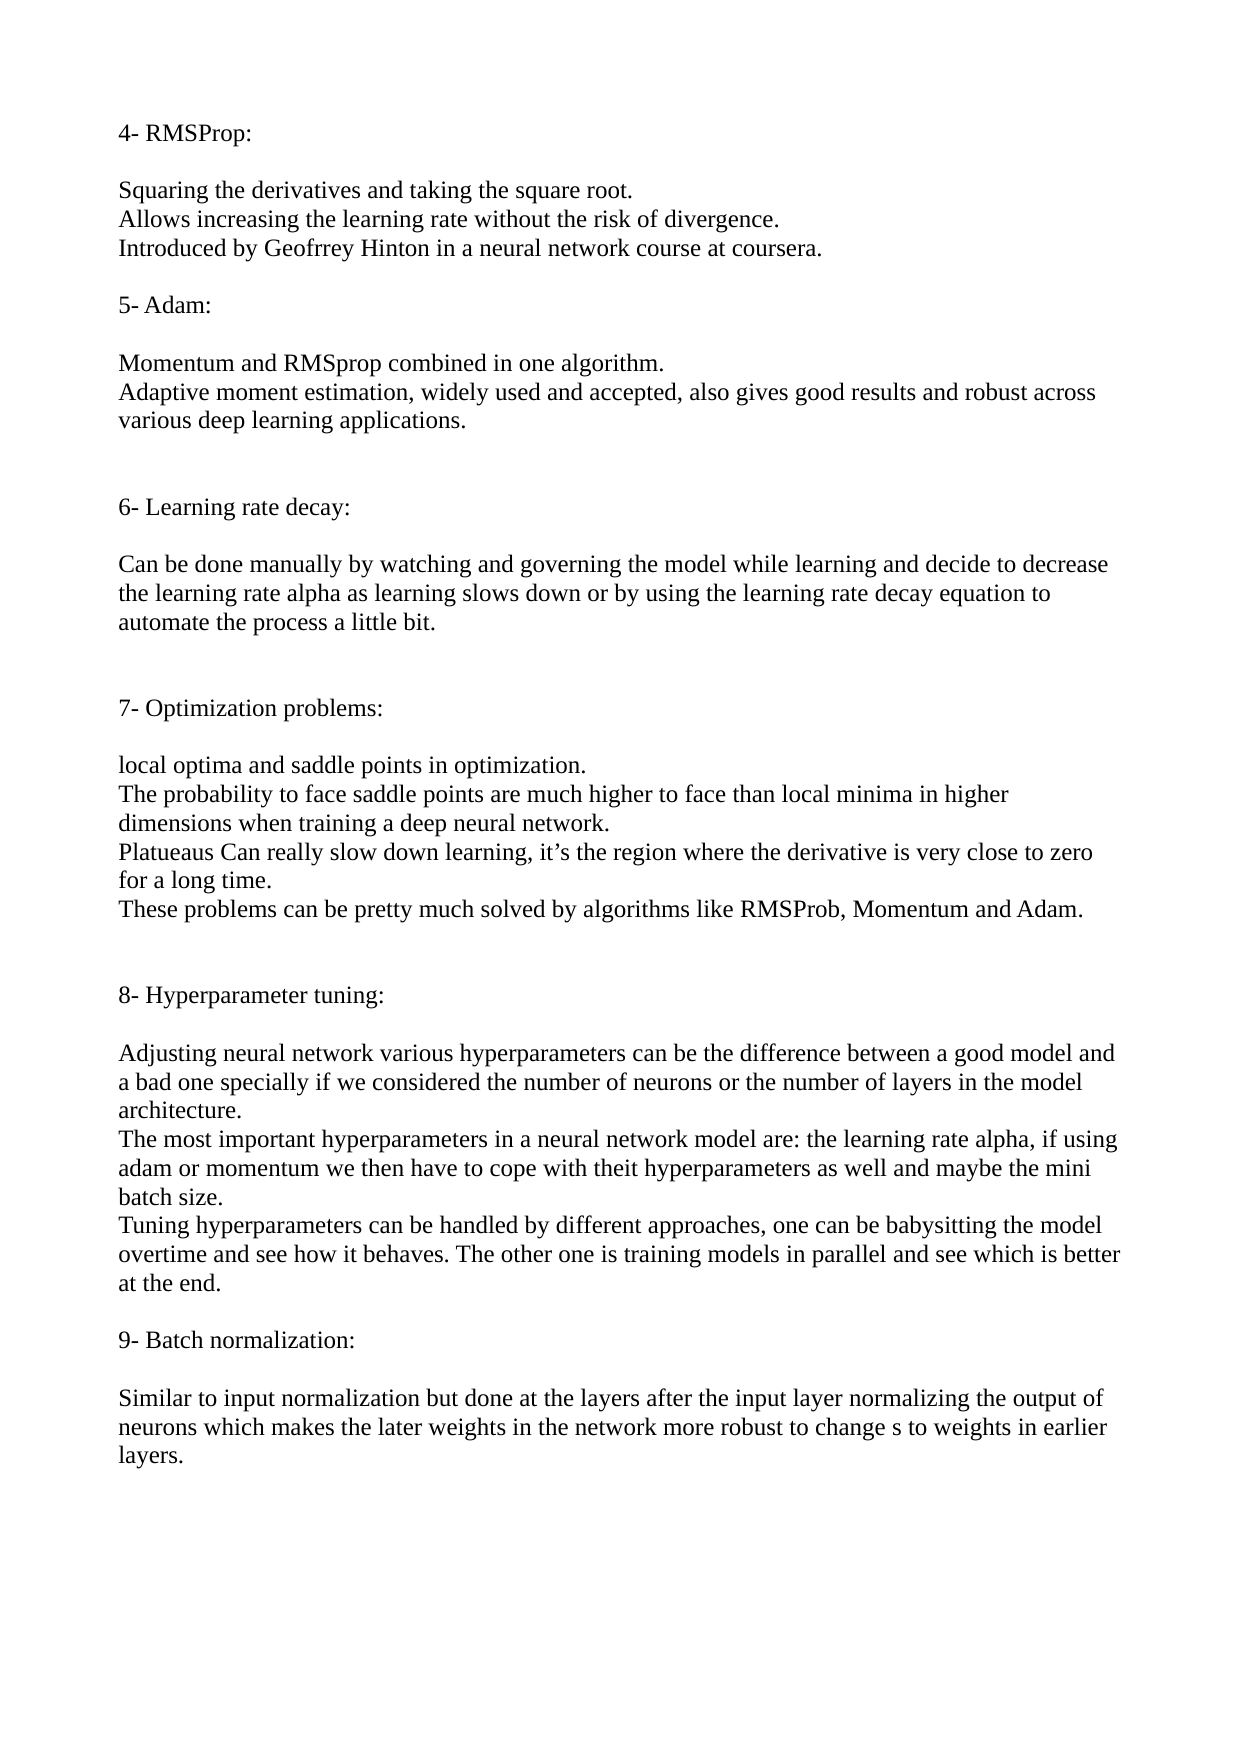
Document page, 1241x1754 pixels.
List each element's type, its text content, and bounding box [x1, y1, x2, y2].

text Squaring the derivatives and taking the square root. [118, 176, 1122, 204]
text Allows increasing the learning rate without the risk of divergence. [118, 204, 1122, 233]
text Momentum and RMSprop combined in one algorithm. [118, 348, 1122, 377]
text Platueaus Can really slow down learning, it’s the region where the derivative is very close to zero for a long time. [118, 837, 1122, 894]
text These problems can be pretty much solved by algorithms like RMSProb, Momentum and Adam. [118, 894, 1122, 923]
text 6- Learning rate decay: [118, 492, 1122, 521]
text 5- Adam: [118, 291, 1122, 319]
text 9- Batch normalization: [118, 1326, 1122, 1354]
text local optima and saddle points in optimization. [118, 751, 1122, 779]
text 4- RMSProp: [118, 118, 1122, 147]
text 8- Hyperparameter tuning: [118, 981, 1122, 1009]
text Similar to input normalization but done at the layers after the input layer normalizing the output of neurons which makes the later weights in the network more robust to change s to weights in earlier layers. [118, 1383, 1122, 1469]
text Adaptive moment estimation, widely used and accepted, also gives good results and robust across various deep learning applications. [118, 377, 1122, 434]
text Tuning hyperparameters can be handled by different approaches, one can be babysitting the model overtime and see how it behaves. The other one is training models in parallel and see which is better at the end. [118, 1211, 1122, 1297]
text Can be done manually by watching and governing the model while learning and decide to decrease the learning rate alpha as learning slows down or by using the learning rate decay equation to automate the process a little bit. [118, 549, 1122, 636]
text Introduced by Geofrrey Hinton in a neural network course at coursera. [118, 233, 1122, 262]
text Adjusting neural network various hyperparameters can be the difference between a good model and a bad one specially if we considered the number of neurons or the number of layers in the model architecture. [118, 1038, 1122, 1124]
text 7- Optimization problems: [118, 693, 1122, 722]
text The probability to face saddle points are much higher to face than local minima in higher dimensions when training a deep neural network. [118, 779, 1122, 837]
text The most important hyperparameters in a neural network model are: the learning rate alpha, if using adam or momentum we then have to cope with theit hyperparameters as well and maybe the mini batch size. [118, 1124, 1122, 1211]
